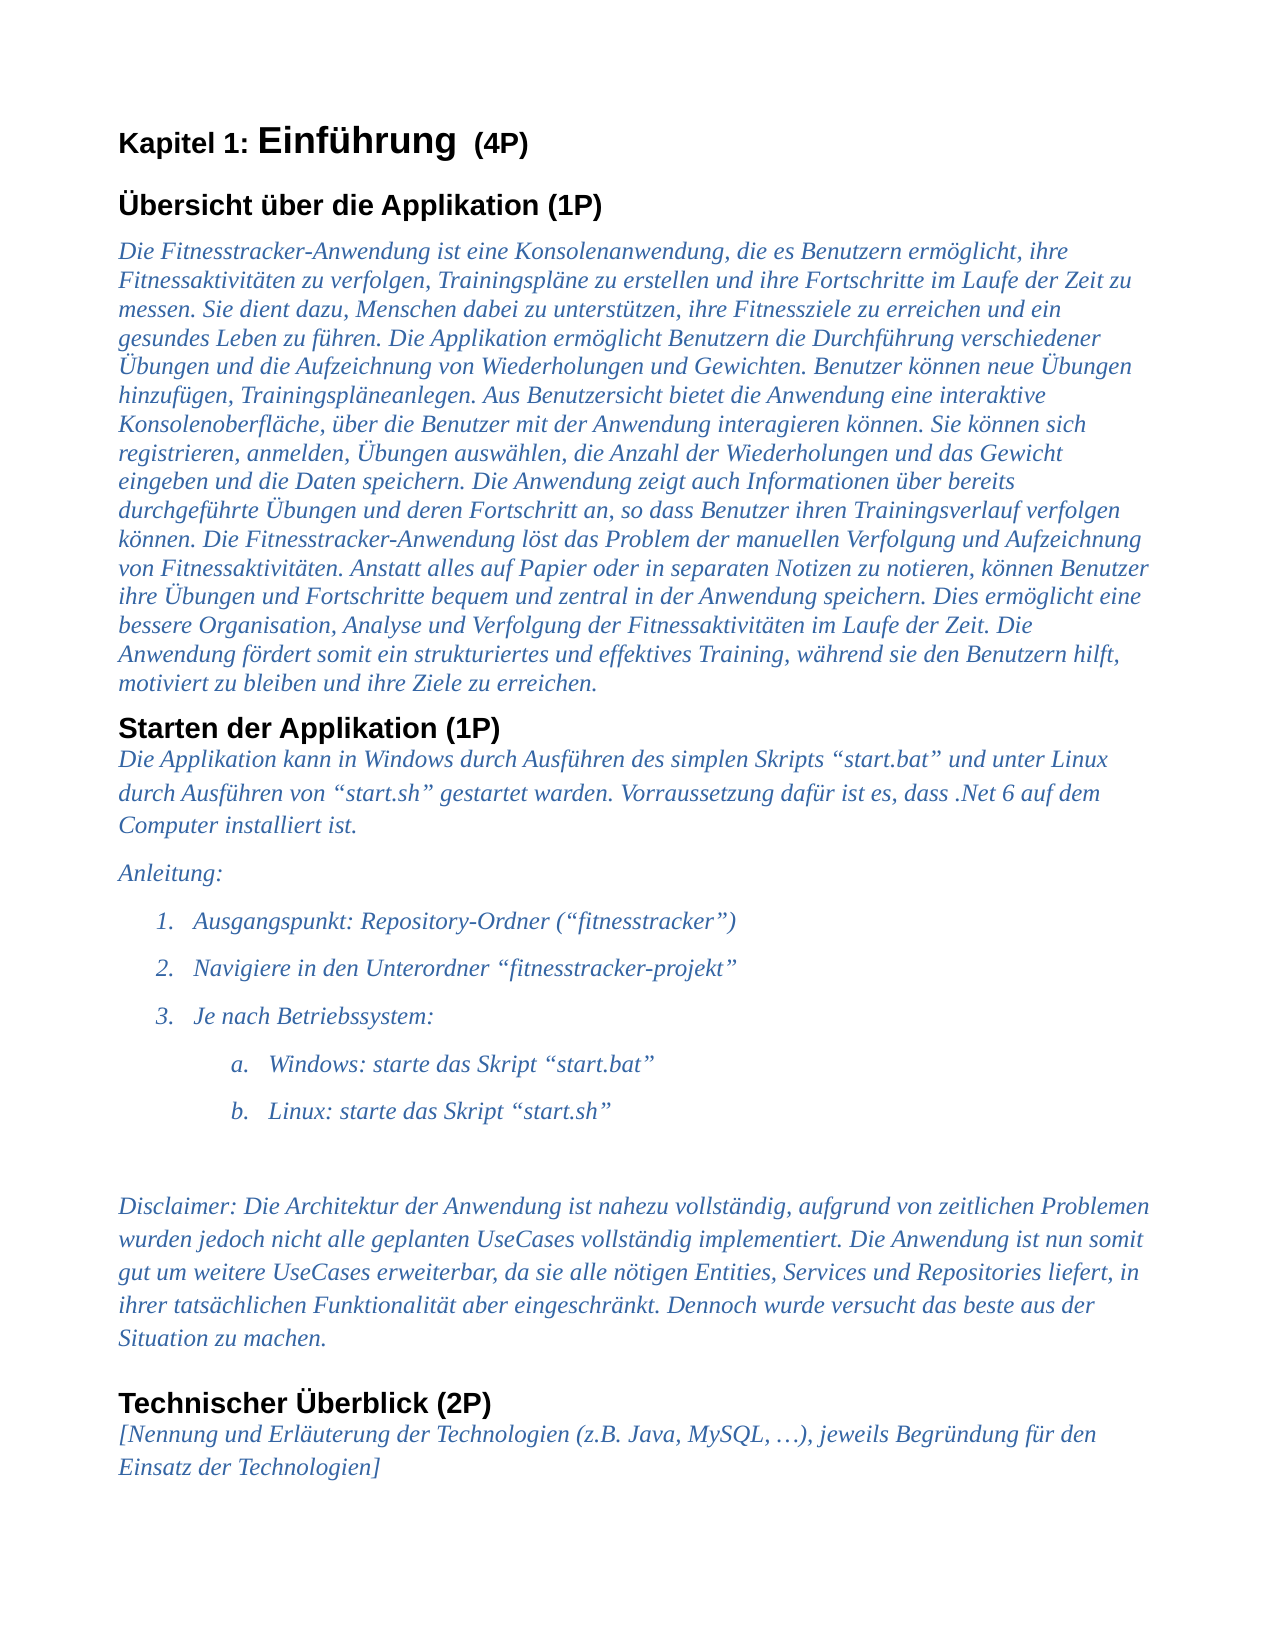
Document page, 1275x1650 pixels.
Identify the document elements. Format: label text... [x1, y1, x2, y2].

text Disclaimer: Die Architektur der Anwendung ist nahezu vollständig, aufgrund von zeitlichen Problemen wurden jedoch nicht alle geplanten UseCases vollständig implementiert. Die Anwendung ist nun somit gut um weitere UseCases erweiterbar, da sie alle nötigen Entities, Services und Repositories liefert, in ihrer tatsächlichen Funktionalität aber eingeschränkt. Dennoch wurde versucht das beste aus der Situation zu machen. [118, 1191, 1157, 1352]
subtitle Übersicht über die Applikation (1P) [118, 188, 1157, 222]
list Windows: starte das Skript “start.bat” [231, 1049, 1157, 1077]
list Ausgangspunkt: Repository-Ordner (“fitnesstracker”) [156, 906, 1157, 934]
text Anleitung: [118, 858, 1157, 887]
subtitle Die Fitnesstracker-Anwendung ist eine Konsolenanwendung, die es Benutzern ermöglicht, ihre Fitnessaktivitäten zu verfolgen, Trainingspläne zu erstellen und ihre Fortschritte im Laufe der Zeit zu messen. Sie dient dazu, Menschen dabei zu unterstützen, ihre Fitnessziele zu erreichen und ein gesundes Leben zu führen. Die Applikation ermöglicht Benutzern die Durchführung verschiedener Übungen und die Aufzeichnung von Wiederholungen und Gewichten. Benutzer können neue Übungen hinzufügen, Trainingspläneanlegen. Aus Benutzersicht bietet die Anwendung eine interaktive Konsolenoberfläche, über die Benutzer mit der Anwendung interagieren können. Sie können sich registrieren, anmelden, Übungen auswählen, die Anzahl der Wiederholungen und das Gewicht eingeben und die Daten speichern. Die Anwendung zeigt auch Informationen über bereits durchgeführte Übungen und deren Fortschritt an, so dass Benutzer ihren Trainingsverlauf verfolgen können. Die Fitnesstracker-Anwendung löst das Problem der manuellen Verfolgung und Aufzeichnung von Fitnessaktivitäten. Anstatt alles auf Papier oder in separaten Notizen zu notieren, können Benutzer ihre Übungen und Fortschritte bequem und zentral in der Anwendung speichern. Dies ermöglicht eine bessere Organisation, Analyse und Verfolgung der Fitnessaktivitäten im Laufe der Zeit. Die Anwendung fördert somit ein strukturiertes und effektives Training, während sie den Benutzern hilft, motiviert zu bleiben und ihre Ziele zu erreichen. [118, 236, 1157, 696]
text [Nennung und Erläuterung der Technologien (z.B. Java, MySQL, …), jeweils Begründung für den Einsatz der Technologien] [118, 1419, 1157, 1481]
list Linux: starte das Skript “start.sh” [231, 1096, 1157, 1125]
subtitle Kapitel 1: Einführung (4P) [118, 118, 1157, 161]
subtitle Technischer Überblick (2P) [118, 1386, 1157, 1419]
subtitle Starten der Applikation (1P) [118, 711, 1157, 744]
text Die Applikation kann in Windows durch Ausführen des simplen Skripts “start.bat” und unter Linux durch Ausführen von “start.sh” gestartet warden. Vorraussetzung dafür ist es, dass .Net 6 auf dem Computer installiert ist. [118, 744, 1157, 839]
list Je nach Betriebssystem: [156, 1001, 1157, 1030]
list Navigiere in den Unterordner “fitnesstracker-projekt” [156, 953, 1157, 982]
